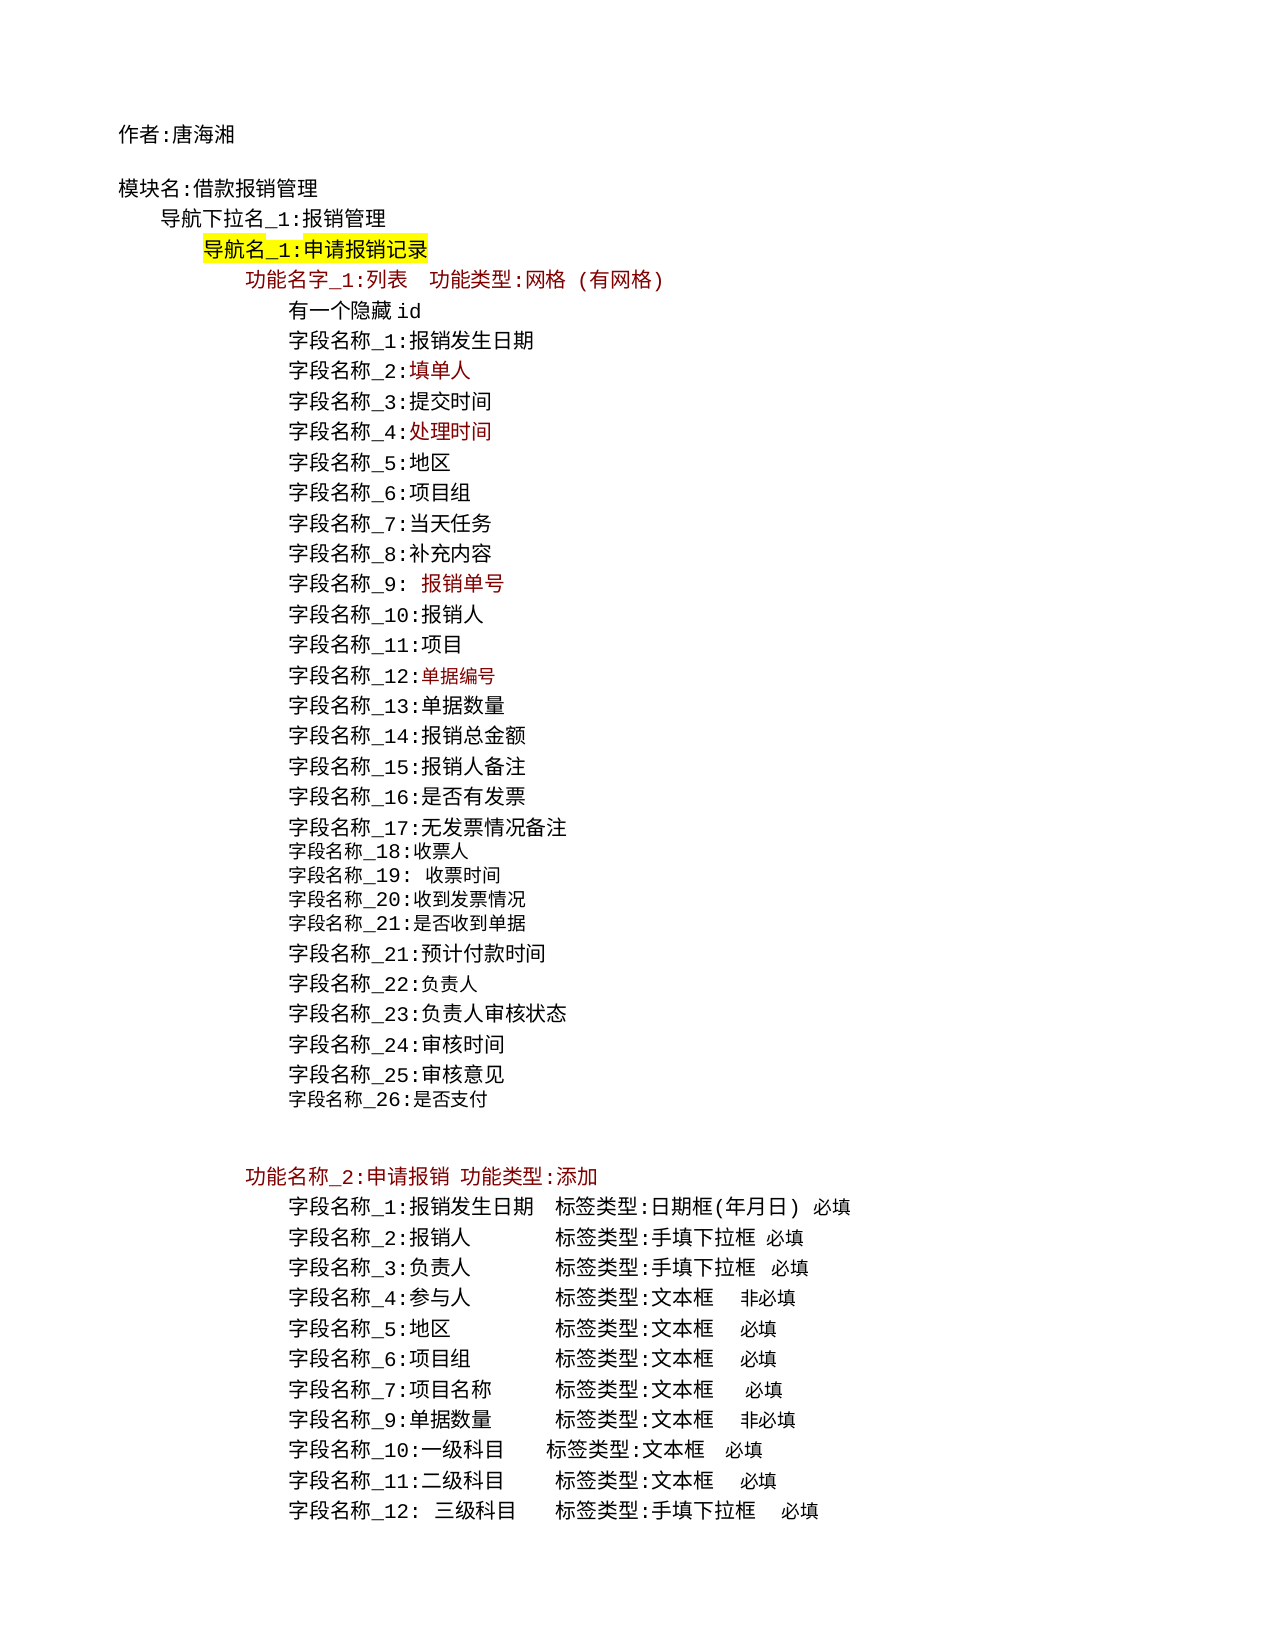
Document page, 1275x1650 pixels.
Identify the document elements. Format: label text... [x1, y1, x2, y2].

text 字段名称_2:填单人 [118, 355, 1157, 385]
text 字段名称_20:收到发票情况 [118, 889, 1157, 913]
text 字段名称_10:一级科目 标签类型:文本框 必填 [118, 1434, 1157, 1464]
text 模块名:借款报销管理 [118, 172, 1157, 203]
text 字段名称_12: 三级科目 标签类型:手填下拉框 必填 [118, 1494, 1157, 1525]
text 字段名称_1:报销发生日期 标签类型:日期框(年月日) 必填 [118, 1190, 1157, 1221]
text 字段名称_5:地区 [118, 446, 1157, 476]
text 字段名称_21:预计付款时间 [118, 937, 1157, 967]
text 字段名称_1:报销发生日期 [118, 324, 1157, 355]
text 作者:唐海湘 [118, 118, 1157, 148]
text 字段名称_17:无发票情况备注 [118, 811, 1157, 841]
text 导航名_1:申请报销记录 [118, 233, 1157, 263]
text 字段名称_8:补充内容 [118, 537, 1157, 568]
text 字段名称_23:负责人审核状态 [118, 998, 1157, 1028]
text 字段名称_11:二级科目 标签类型:文本框 必填 [118, 1464, 1157, 1494]
text 字段名称_12:单据编号 [118, 659, 1157, 689]
text 字段名称_21:是否收到单据 [118, 913, 1157, 937]
text 字段名称_18:收票人 [118, 841, 1157, 865]
text 字段名称_14:报销总金额 [118, 720, 1157, 750]
text 字段名称_26:是否支付 [118, 1089, 1157, 1113]
text 字段名称_19: 收票时间 [118, 865, 1157, 889]
text 字段名称_13:单据数量 [118, 689, 1157, 720]
text 字段名称_2:报销人 标签类型:手填下拉框 必填 [118, 1221, 1157, 1251]
text 字段名称_24:审核时间 [118, 1028, 1157, 1058]
text 字段名称_4:参与人 标签类型:文本框 非必填 [118, 1282, 1157, 1312]
text 字段名称_3:负责人 标签类型:手填下拉框 必填 [118, 1251, 1157, 1282]
text 字段名称_25:审核意见 [118, 1058, 1157, 1089]
text 字段名称_22:负责人 [118, 967, 1157, 998]
text 导航下拉名_1:报销管理 [118, 203, 1157, 233]
text 字段名称_10:报销人 [118, 598, 1157, 628]
text 字段名称_6:项目组 [118, 476, 1157, 507]
text 字段名称_3:提交时间 [118, 385, 1157, 416]
text 字段名称_15:报销人备注 [118, 750, 1157, 781]
text 字段名称_16:是否有发票 [118, 781, 1157, 811]
text 字段名称_7:当天任务 [118, 507, 1157, 537]
text 有一个隐藏id [118, 294, 1157, 324]
text 字段名称_7:项目名称 标签类型:文本框 必填 [118, 1373, 1157, 1403]
text 字段名称_9: 报销单号 [118, 568, 1157, 598]
text 字段名称_11:项目 [118, 628, 1157, 659]
text 字段名称_5:地区 标签类型:文本框 必填 [118, 1312, 1157, 1342]
text 功能名称_2:申请报销 功能类型:添加 [118, 1160, 1157, 1190]
text 字段名称_4:处理时间 [118, 416, 1157, 446]
text 字段名称_6:项目组 标签类型:文本框 必填 [118, 1342, 1157, 1373]
text 字段名称_9:单据数量 标签类型:文本框 非必填 [118, 1403, 1157, 1434]
text 功能名字_1:列表 功能类型:网格 (有网格) [118, 263, 1157, 294]
